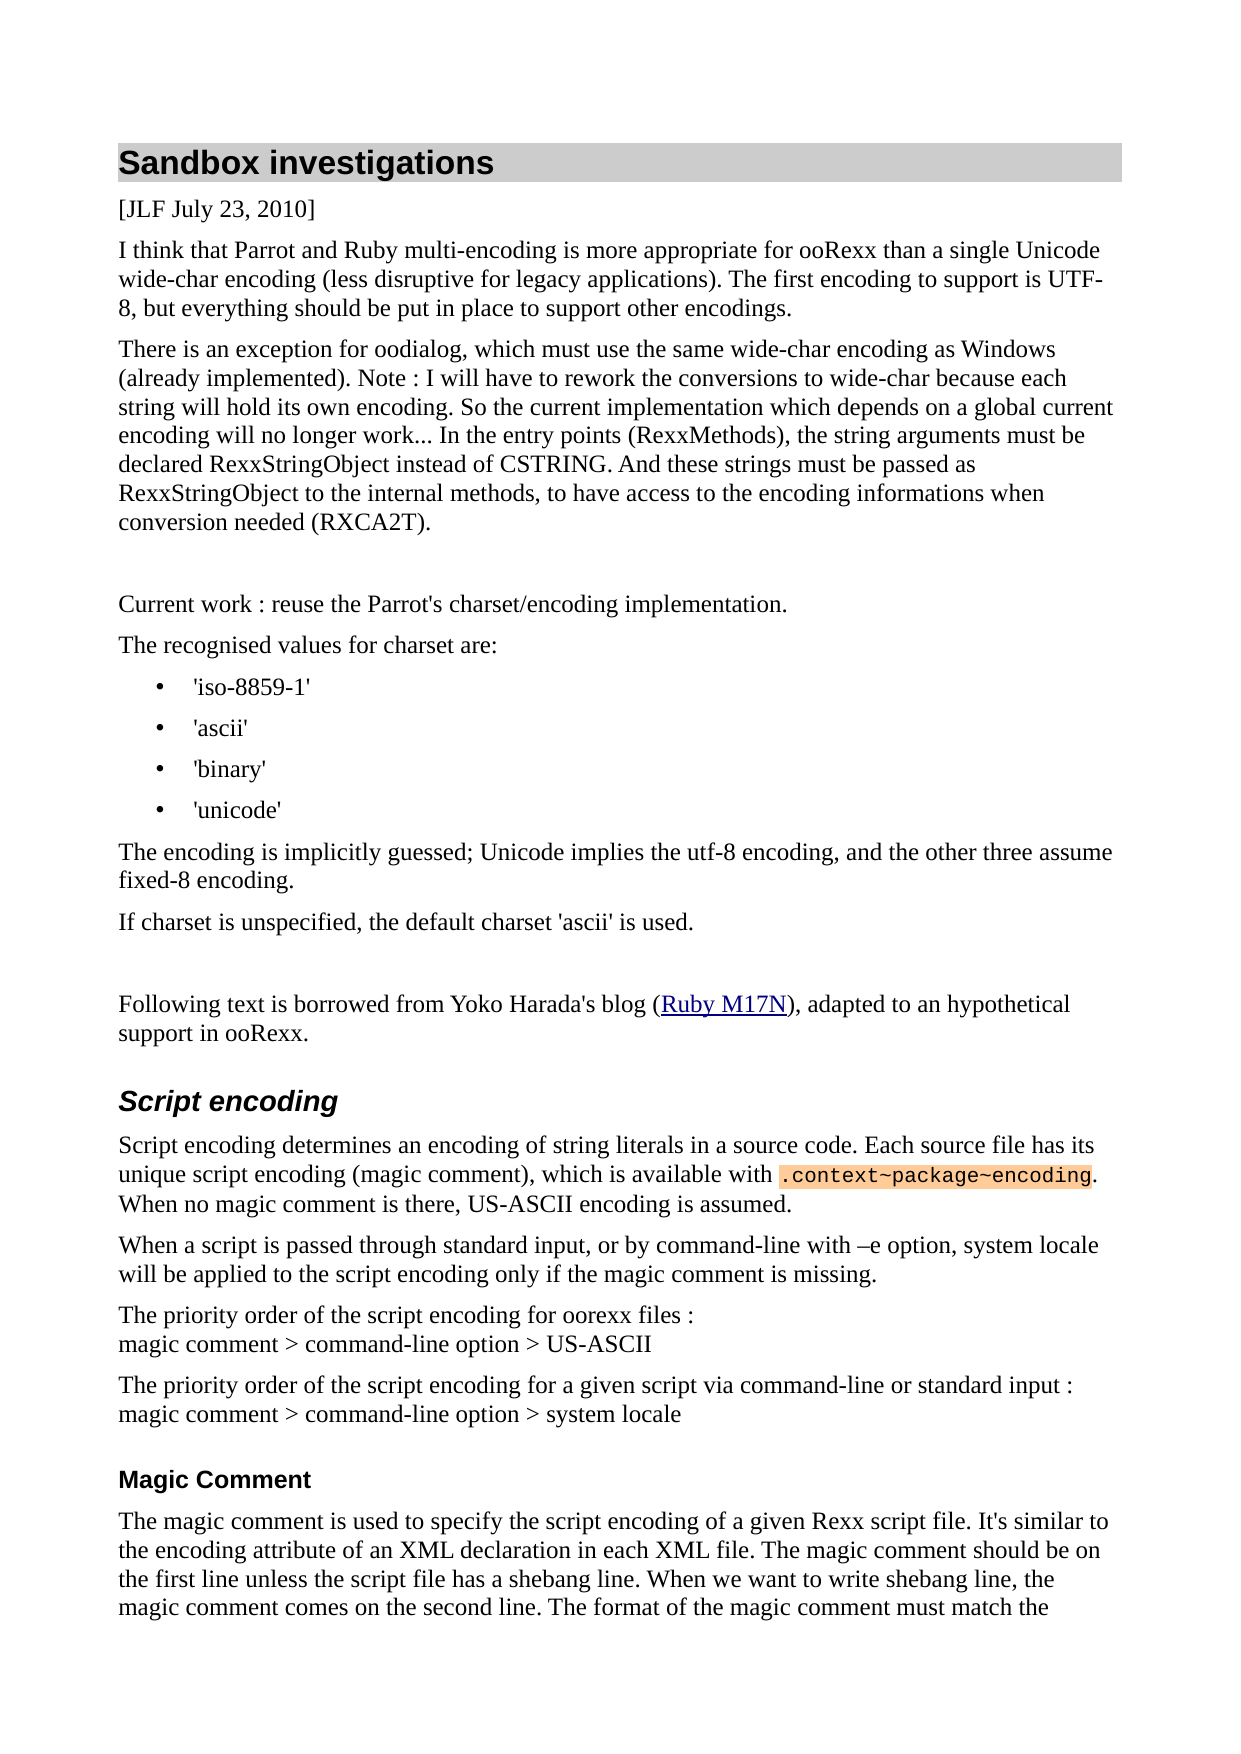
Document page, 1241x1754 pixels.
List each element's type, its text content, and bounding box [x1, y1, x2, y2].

subtitle Magic Comment [118, 1465, 1122, 1494]
text When a script is passed through standard input, or by command-line with –e option, system locale will be applied to the script encoding only if the magic comment is missing. [118, 1230, 1122, 1287]
list 'unicode' [156, 796, 1122, 824]
text [JLF July 23, 2010] [118, 194, 1122, 223]
list 'ascii' [156, 713, 1122, 742]
list 'binary' [156, 754, 1122, 783]
list 'iso-8859-1' [156, 672, 1122, 701]
subtitle Sandbox investigations [118, 143, 1122, 182]
text Following text is borrowed from Yoko Harada's blog (Ruby M17N), adapted to an hypothetical support in ooRexx. [118, 989, 1122, 1047]
text Current work : reuse the Parrot's charset/encoding implementation. [118, 589, 1122, 618]
text The priority order of the script encoding for oorexx files : magic comment > command-line option > US-ASCII [118, 1300, 1122, 1357]
text The encoding is implicitly guessed; Unicode implies the utf-8 encoding, and the other three assume fixed-8 encoding. [118, 837, 1122, 894]
text I think that Parrot and Ruby multi-encoding is more appropriate for ooRexx than a single Unicode wide-char encoding (less disruptive for legacy applications). The first encoding to support is UTF-8, but everything should be put in place to support other encodings. [118, 236, 1122, 322]
subtitle Script encoding [118, 1084, 1122, 1118]
text The priority order of the script encoding for a given script via command-line or standard input : magic comment > command-line option > system locale [118, 1370, 1122, 1427]
text The recognised values for charset are: [118, 631, 1122, 659]
text The magic comment is used to specify the script encoding of a given Rexx script file. It's similar to the encoding attribute of an XML declaration in each XML file. The magic comment should be on the first line unless the script file has a shebang line. When we want to write shebang line, the magic comment comes on the second line. The format of the magic comment must match the [118, 1506, 1122, 1621]
text Script encoding determines an encoding of string literals in a source code. Each source file has its unique script encoding (magic comment), which is available with .context~package~encoding. When no magic comment is there, US-ASCII encoding is assumed. [118, 1130, 1122, 1217]
text There is an exception for oodialog, which must use the same wide-char encoding as Windows (already implemented). Note : I will have to rework the conversions to wide-char because each string will hold its own encoding. So the current implementation which depends on a global current encoding will no longer work... In the entry points (RexxMethods), the string arguments must be declared RexxStringObject instead of CSTRING. And these strings must be passed as RexxStringObject to the internal methods, to have access to the encoding informations when conversion needed (RXCA2T). [118, 334, 1122, 536]
text If charset is unspecified, the default charset 'ascii' is used. [118, 907, 1122, 936]
